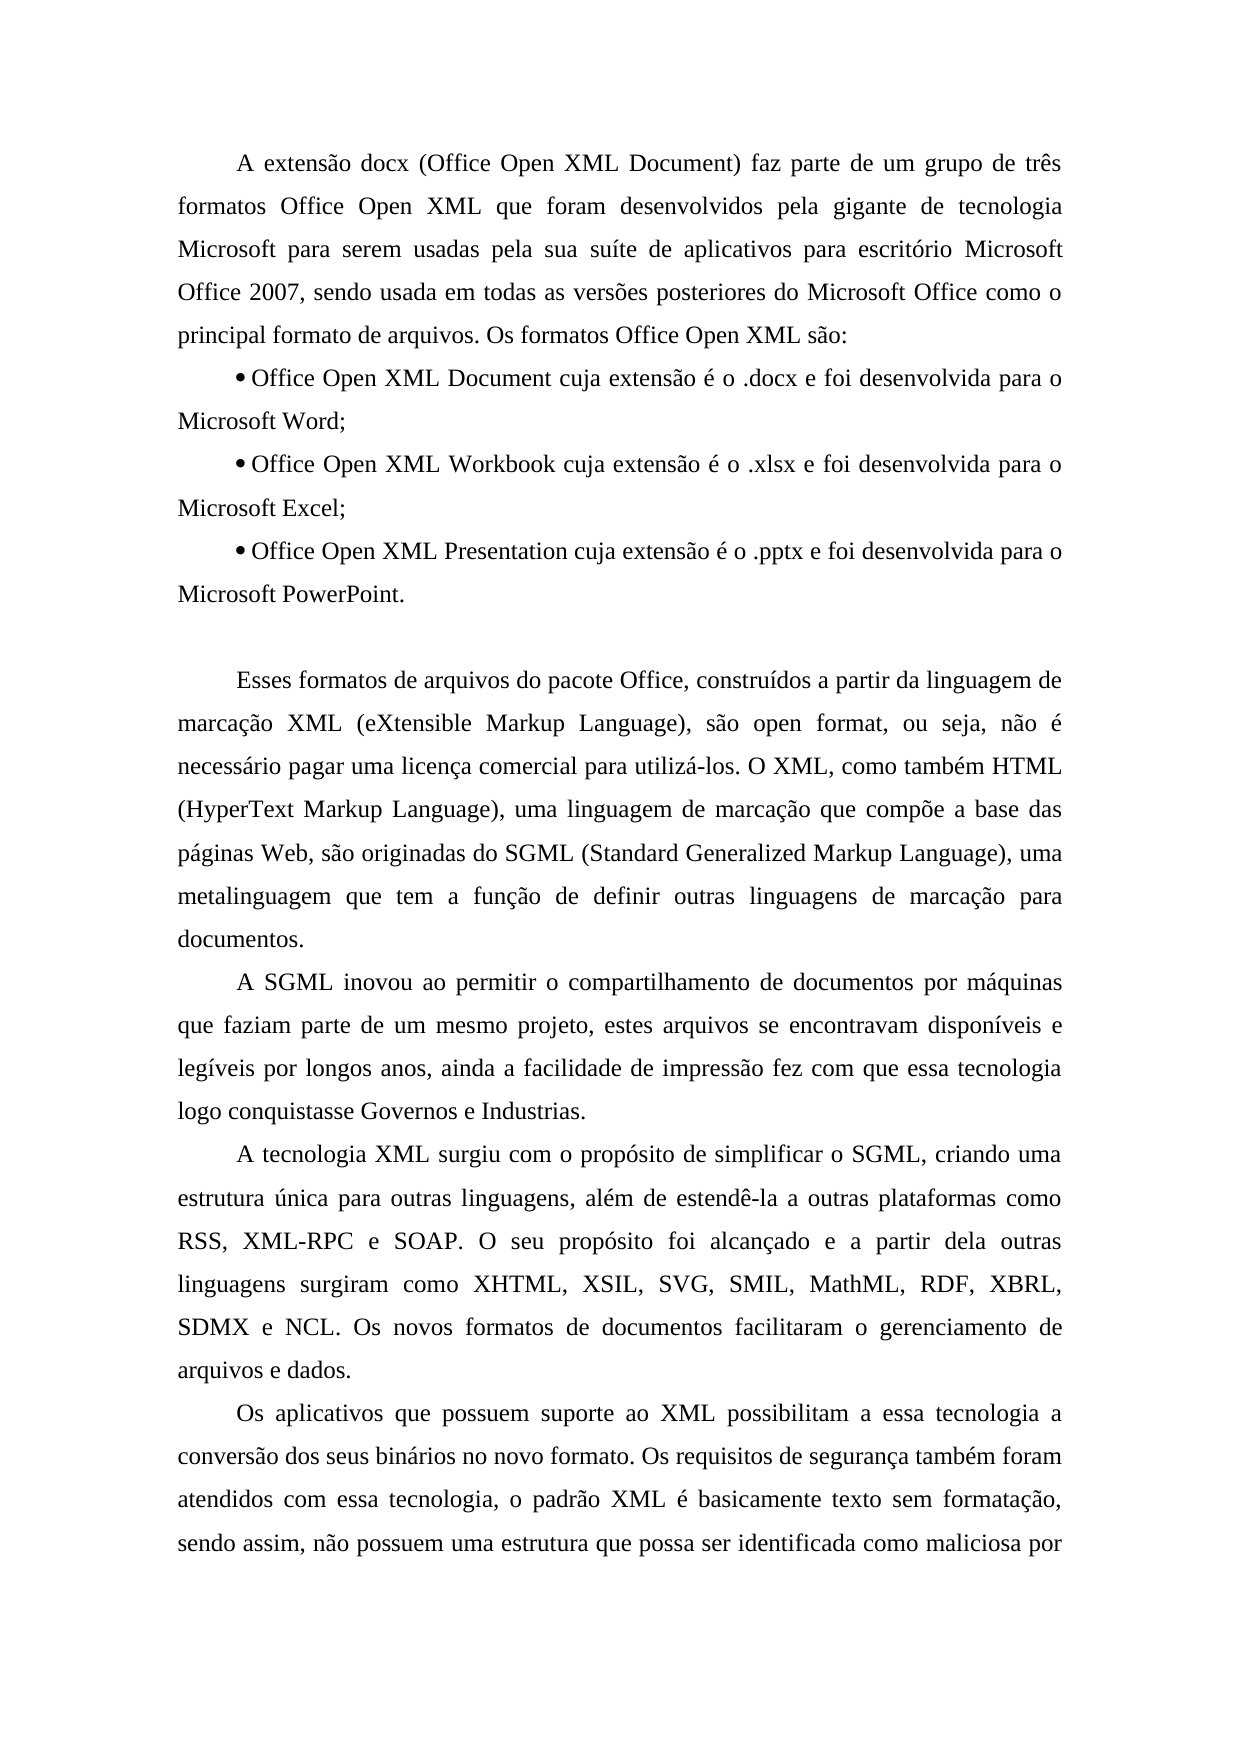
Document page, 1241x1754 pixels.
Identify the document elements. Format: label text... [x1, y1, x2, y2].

text A tecnologia XML surgiu com o propósito de simplificar o SGML, criando uma estrutura única para outras linguagens, além de estendê-la a outras plataformas como RSS, XML-RPC e SOAP. O seu propósito foi alcançado e a partir dela outras linguagens surgiram como XHTML, XSIL, SVG, SMIL, MathML, RDF, XBRL, SDMX e NCL. Os novos formatos de documentos facilitaram o gerenciamento de arquivos e dados. [177, 1139, 1063, 1384]
list Office Open XML Document cuja extensão é o .docx e foi desenvolvida para o Microsoft Word; [177, 363, 1063, 435]
text A SGML inovou ao permitir o compartilhamento de documentos por máquinas que faziam parte de um mesmo projeto, estes arquivos se encontravam disponíveis e legíveis por longos anos, ainda a facilidade de impressão fez com que essa tecnologia logo conquistasse Governos e Industrias. [177, 967, 1063, 1125]
text A extensão docx (Office Open XML Document) faz parte de um grupo de três formatos Office Open XML que foram desenvolvidos pela gigante de tecnologia Microsoft para serem usadas pela sua suíte de aplicativos para escritório Microsoft Office 2007, sendo usada em todas as versões posteriores do Microsoft Office como o principal formato de arquivos. Os formatos Office Open XML são: [177, 148, 1063, 349]
text Os aplicativos que possuem suporte ao XML possibilitam a essa tecnologia a conversão dos seus binários no novo formato. Os requisitos de segurança também foram atendidos com essa tecnologia, o padrão XML é basicamente texto sem formatação, sendo assim, não possuem uma estrutura que possa ser identificada como maliciosa por [177, 1398, 1063, 1556]
text Esses formatos de arquivos do pacote Office, construídos a partir da linguagem de marcação XML (eXtensible Markup Language), são open format, ou seja, não é necessário pagar uma licença comercial para utilizá-los. O XML, como também HTML (HyperText Markup Language), uma linguagem de marcação que compõe a base das páginas Web, são originadas do SGML (Standard Generalized Markup Language), uma metalinguagem que tem a função de definir outras linguagens de marcação para documentos. [177, 665, 1063, 953]
list Office Open XML Workbook cuja extensão é o .xlsx e foi desenvolvida para o Microsoft Excel; [177, 449, 1063, 521]
list Office Open XML Presentation cuja extensão é o .pptx e foi desenvolvida para o Microsoft PowerPoint. [177, 536, 1063, 608]
